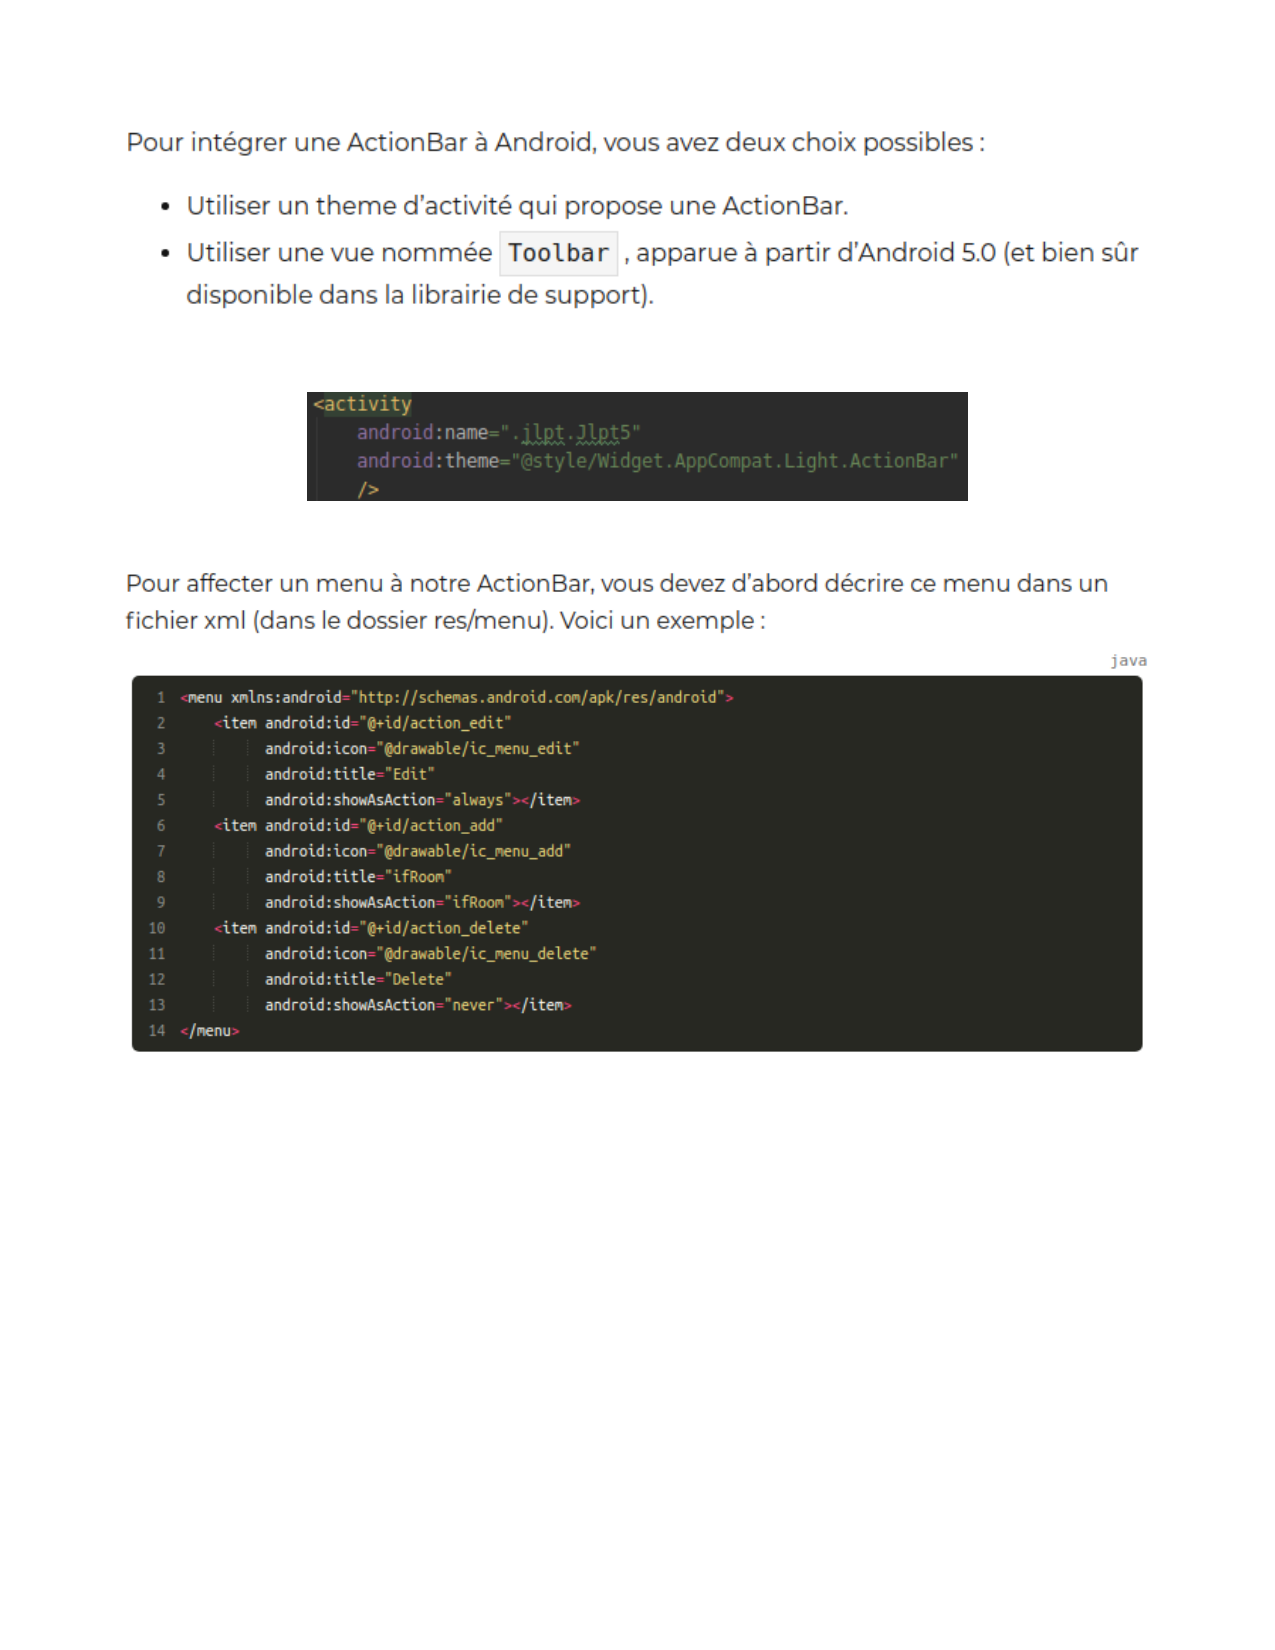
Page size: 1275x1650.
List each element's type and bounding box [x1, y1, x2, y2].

picture [118, 118, 1157, 325]
picture [307, 392, 968, 501]
picture [118, 563, 1157, 1059]
